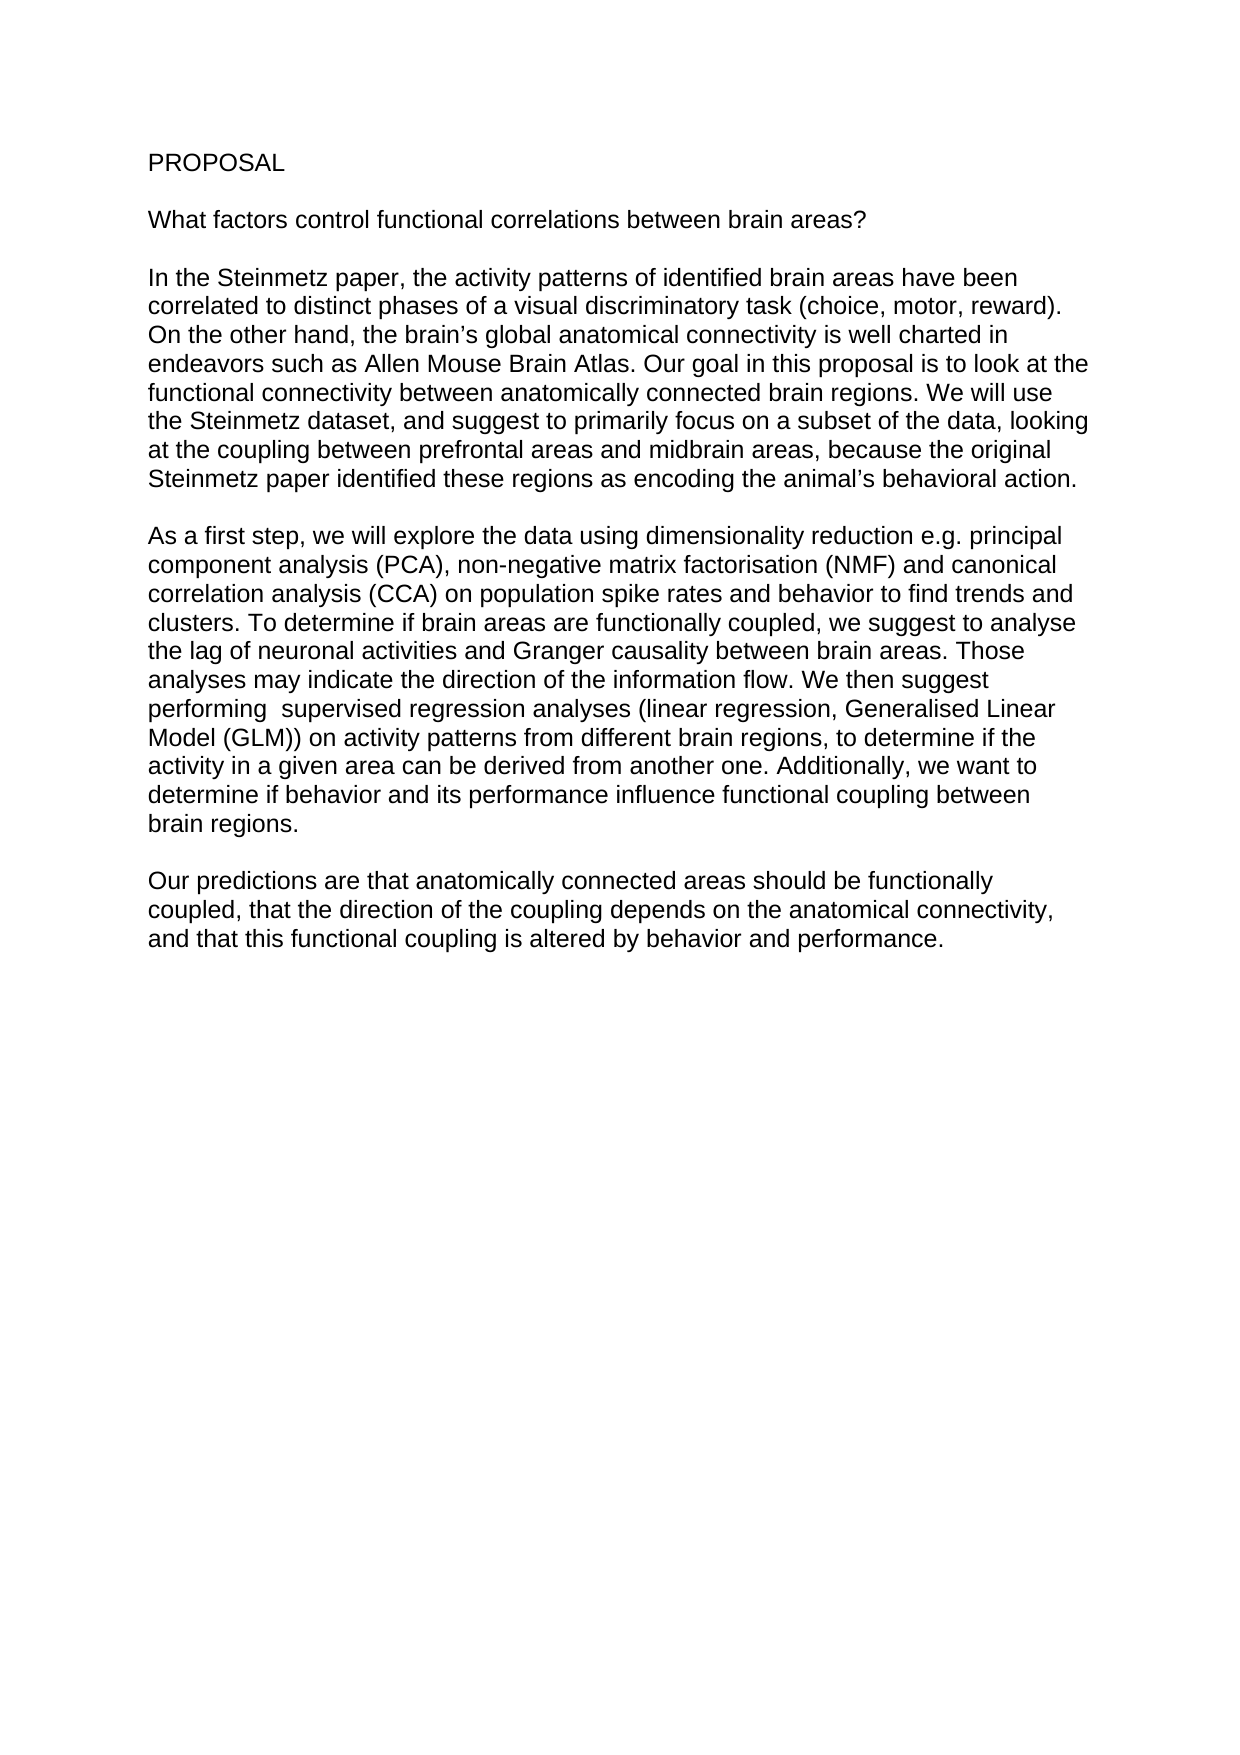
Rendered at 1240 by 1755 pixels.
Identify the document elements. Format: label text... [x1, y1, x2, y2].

text PROPOSAL [148, 148, 1092, 176]
text What factors control functional correlations between brain areas? [148, 205, 1092, 234]
text In the Steinmetz paper, the activity patterns of identified brain areas have been correlated to distinct phases of a visual discriminatory task (choice, motor, reward). On the other hand, the brain’s global anatomical connectivity is well charted in endeavors such as Allen Mouse Brain Atlas. Our goal in this proposal is to look at the functional connectivity between anatomically connected brain regions. We will use the Steinmetz dataset, and suggest to primarily focus on a subset of the data, looking at the coupling between prefrontal areas and midbrain areas, because the original Steinmetz paper identified these regions as encoding the animal’s behavioral action. [148, 263, 1092, 493]
text As a first step, we will explore the data using dimensionality reduction e.g. principal component analysis (PCA), non-negative matrix factorisation (NMF) and canonical correlation analysis (CCA) on population spike rates and behavior to find trends and clusters. To determine if brain areas are functionally coupled, we suggest to analyse the lag of neuronal activities and Granger causality between brain areas. Those analyses may indicate the direction of the information flow. We then suggest performing supervised regression analyses (linear regression, Generalised Linear Model (GLM)) on activity patterns from different brain regions, to determine if the activity in a given area can be derived from another one. Additionally, we want to determine if behavior and its performance influence functional coupling between brain regions. [148, 521, 1092, 838]
text Our predictions are that anatomically connected areas should be functionally coupled, that the direction of the coupling depends on the anatomical connectivity, and that this functional coupling is altered by behavior and performance. [148, 866, 1092, 953]
